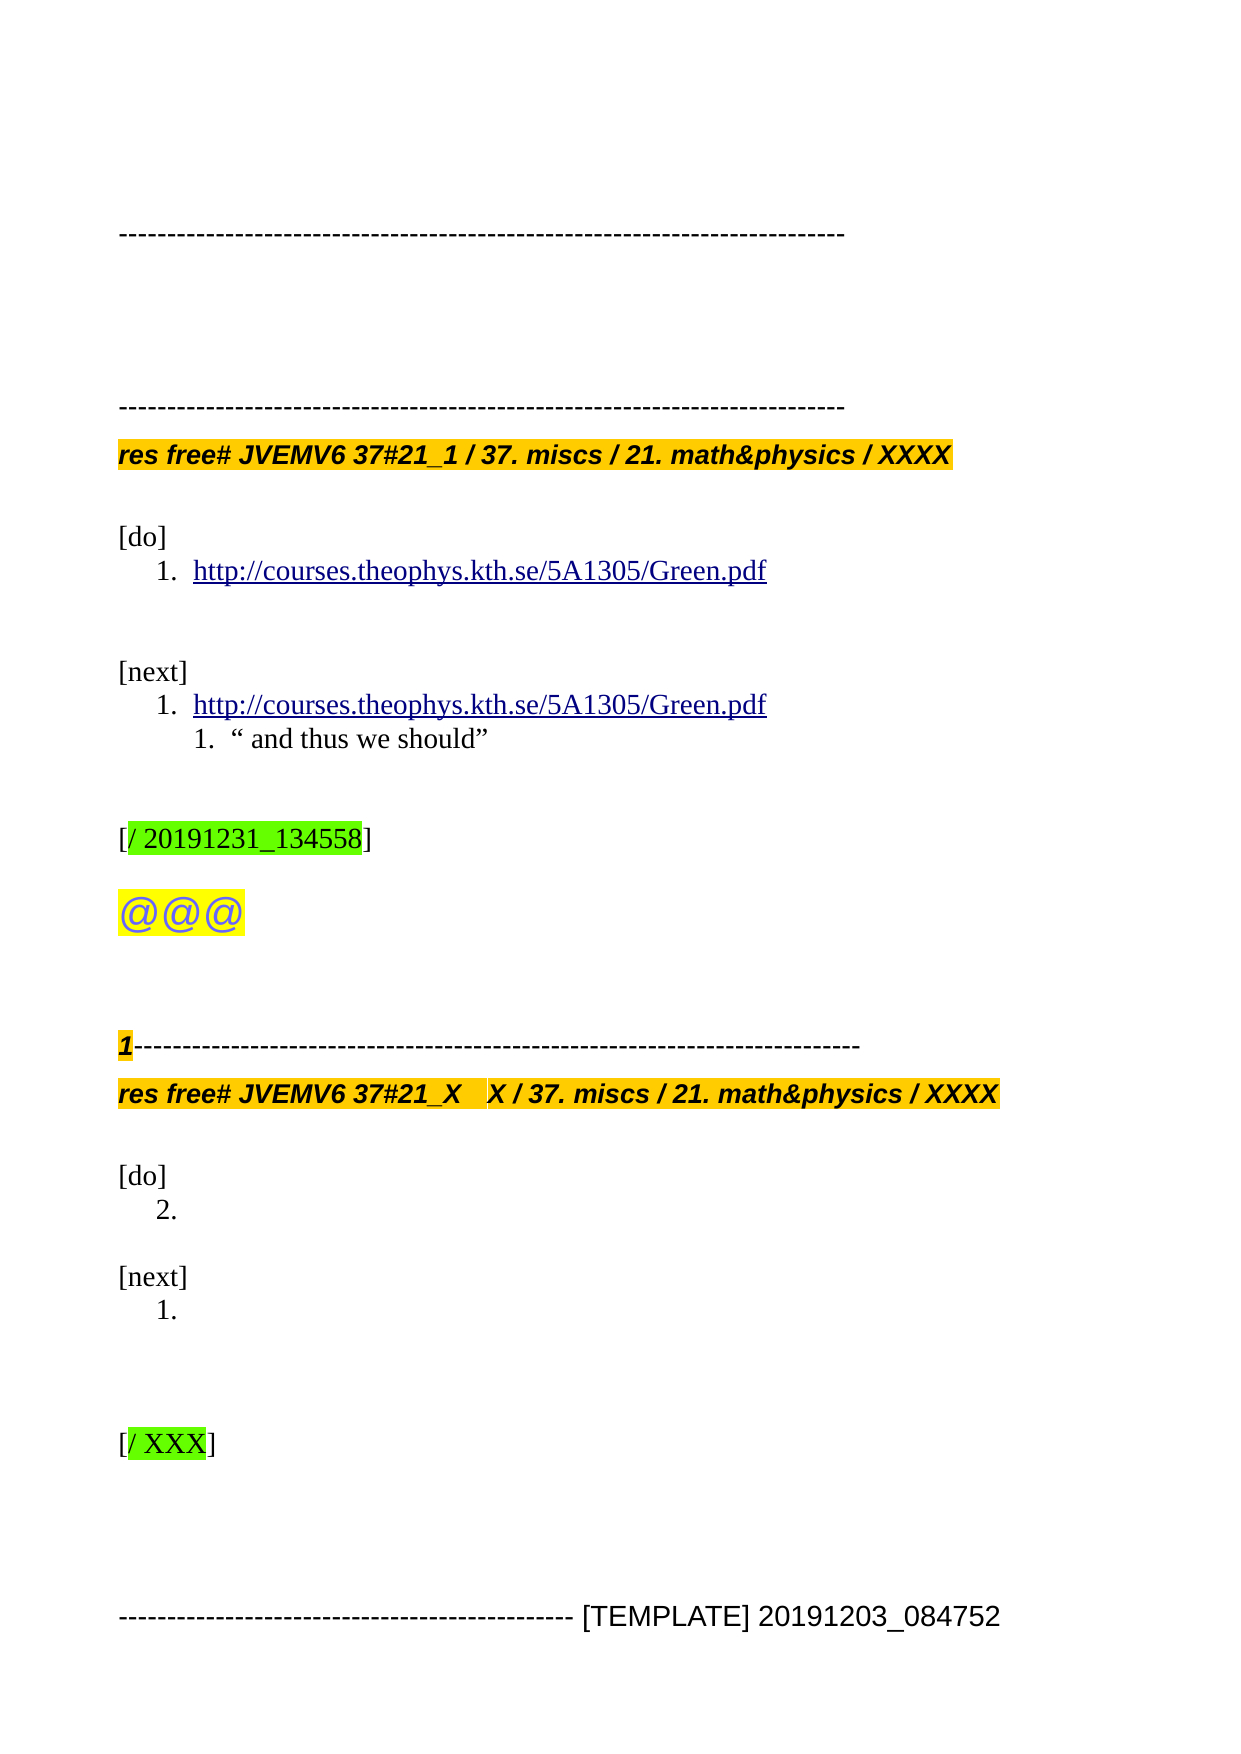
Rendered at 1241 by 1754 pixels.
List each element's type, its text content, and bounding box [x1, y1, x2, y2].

text [/ 20191231_134558] [118, 821, 1122, 855]
text res free# JVEMV6 37#21_1 / 37. miscs / 21. math&physics / XXXX [118, 439, 1122, 470]
list http://courses.theophys.kth.se/5A1305/Green.pdf [156, 687, 1122, 721]
text --------------------------------------------------------------------------- [118, 389, 1122, 422]
text [do] [118, 519, 1122, 553]
text [next] [118, 654, 1122, 687]
text 1--------------------------------------------------------------------------- [118, 1027, 1122, 1061]
text res free# JVEMV6 37#21_X X / 37. miscs / 21. math&physics / XXXX [118, 1078, 1122, 1109]
text @@@ [118, 888, 1122, 936]
list “ and thus we should” [193, 721, 1122, 754]
text [/ XXX] [118, 1427, 1122, 1460]
text [do] [118, 1158, 1122, 1192]
text ----------------------------------------------- [TEMPLATE] 20191203_084752 [118, 1599, 1122, 1633]
list http://courses.theophys.kth.se/5A1305/Green.pdf [156, 553, 1122, 587]
text [next] [118, 1259, 1122, 1292]
text --------------------------------------------------------------------------- [118, 216, 1122, 250]
